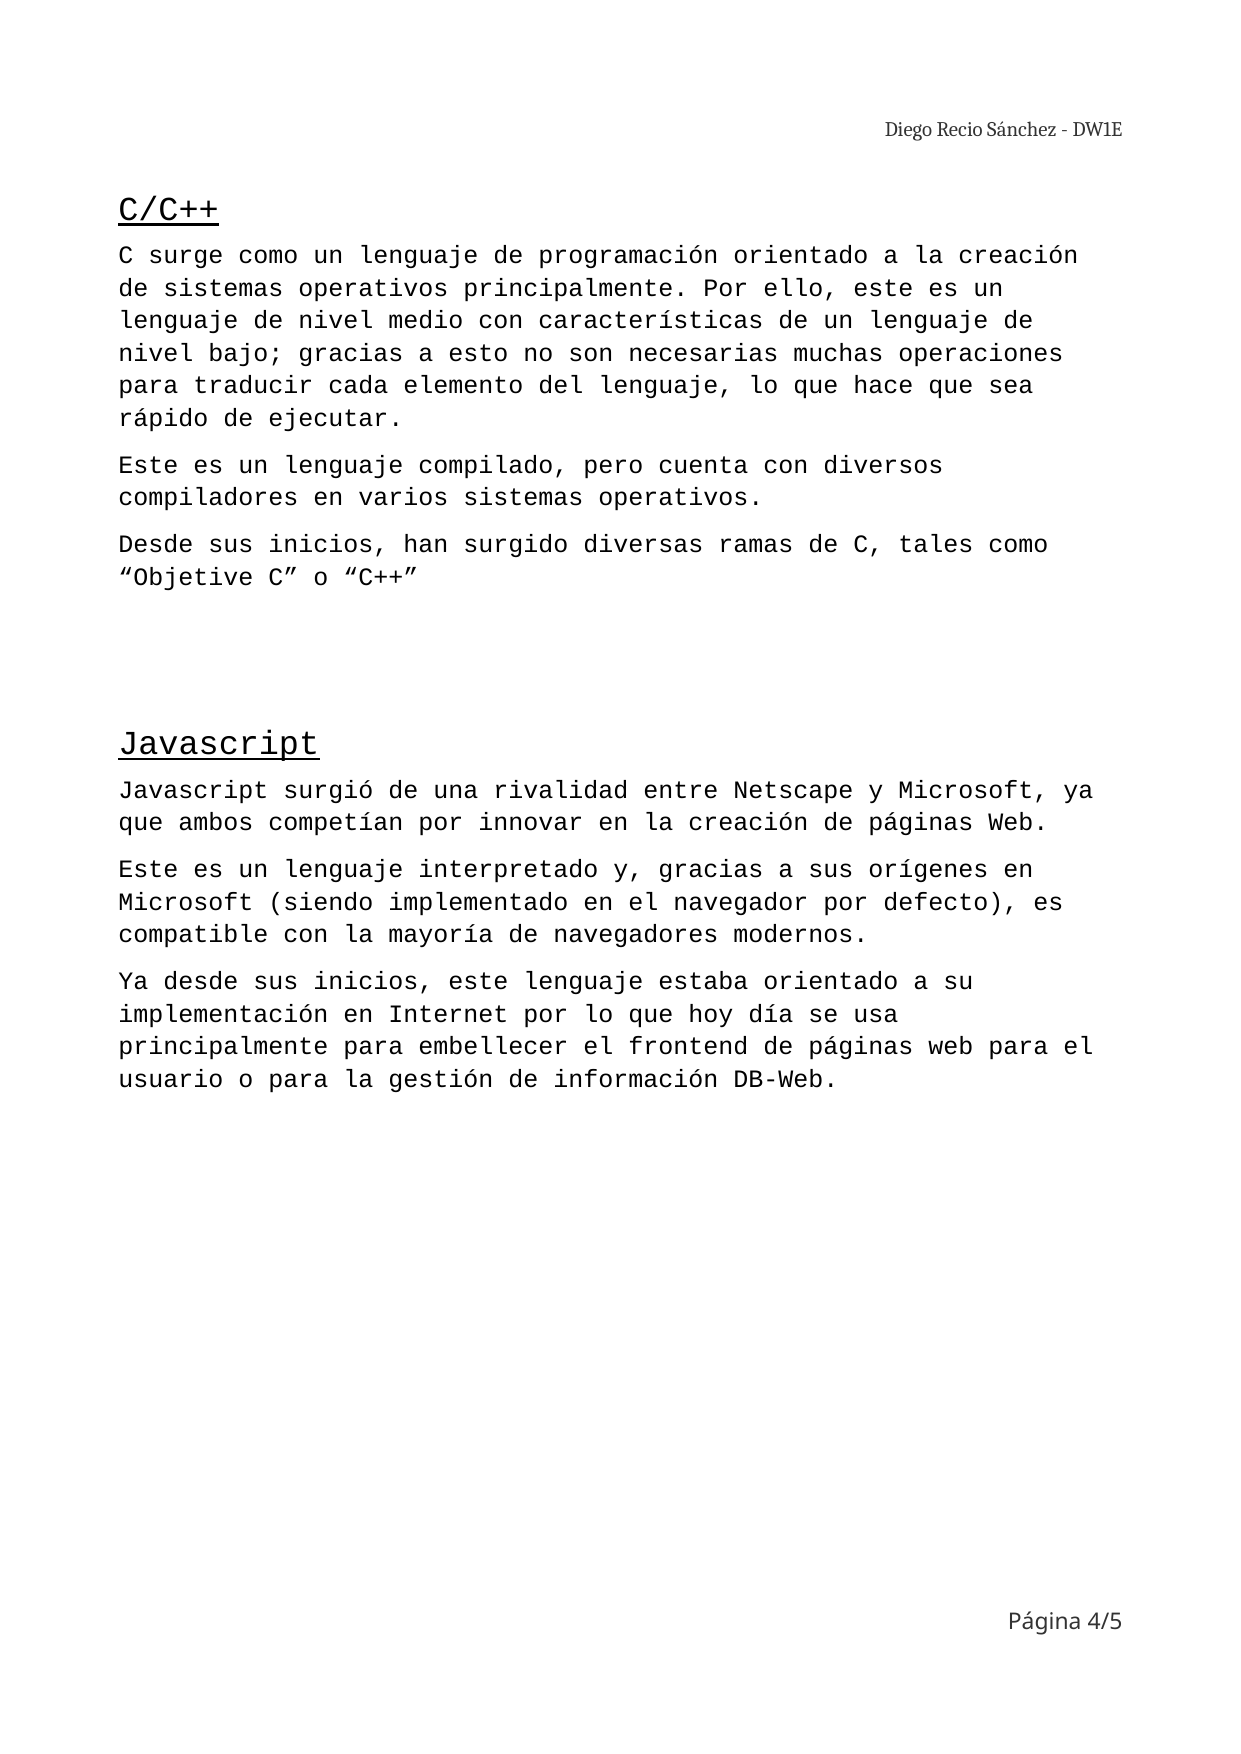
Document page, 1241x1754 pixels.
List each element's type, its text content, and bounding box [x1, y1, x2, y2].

text Este es un lenguaje compilado, pero cuenta con diversos compiladores en varios sistemas operativos. [118, 452, 1122, 513]
subtitle C/C++ [118, 192, 1122, 230]
text Desde sus inicios, han surgido diversas ramas de C, tales como “Objetive C” o “C++” [118, 532, 1122, 593]
subtitle Javascript [118, 727, 1122, 765]
text Este es un lenguaje interpretado y, gracias a sus orígenes en Microsoft (siendo implementado en el navegador por defecto), es compatible con la mayoría de navegadores modernos. [118, 857, 1122, 950]
text Ya desde sus inicios, este lenguaje estaba orientado a su implementación en Internet por lo que hoy día se usa principalmente para embellecer el frontend de páginas web para el usuario o para la gestión de información DB-Web. [118, 969, 1122, 1095]
text Javascript surgió de una rivalidad entre Netscape y Microsoft, ya que ambos competían por innovar en la creación de páginas Web. [118, 777, 1122, 838]
text C surge como un lenguaje de programación orientado a la creación de sistemas operativos principalmente. Por ello, este es un lenguaje de nivel medio con características de un lenguaje de nivel bajo; gracias a esto no son necesarias muchas operaciones para traducir cada elemento del lenguaje, lo que hace que sea rápido de ejecutar. [118, 243, 1122, 434]
